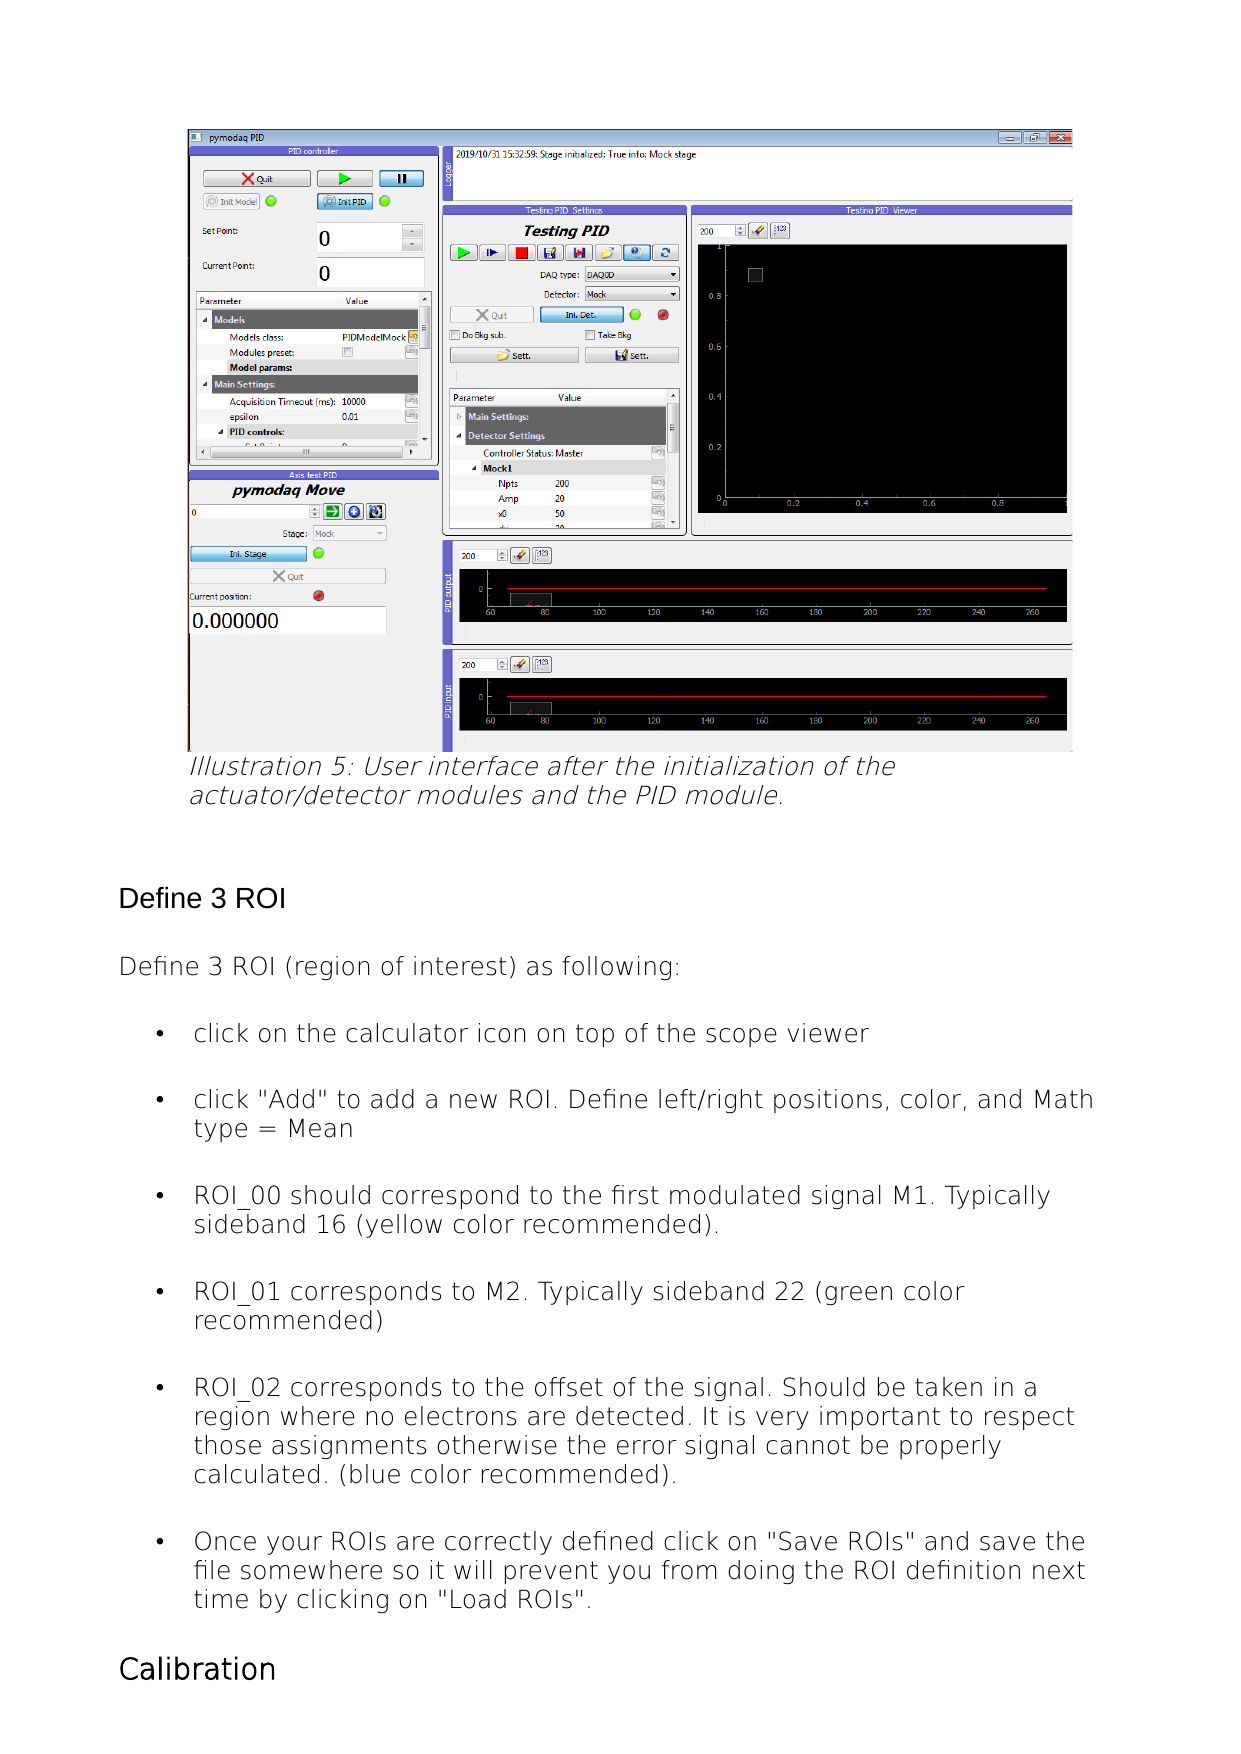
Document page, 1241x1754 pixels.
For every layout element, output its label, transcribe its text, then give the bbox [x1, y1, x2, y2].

text Illustration 5: User interface after the initialization of the actuator/detector modules and the PID module. [187, 752, 1072, 810]
subtitle Calibration [118, 1652, 1122, 1686]
subtitle ROI_02 corresponds to the offset of the signal. Should be taken in a region where no electrons are detected. It is very important to respect those assignments otherwise the error signal cannot be properly calculated. (blue color recommended). [156, 1373, 1122, 1489]
subtitle click on the calculator icon on top of the scope viewer [156, 1019, 1122, 1048]
subtitle click "Add" to add a new ROI. Define left/right positions, color, and Math type = Mean [156, 1085, 1122, 1144]
subtitle ROI_00 should correspond to the first modulated signal M1. Typically sideband 16 (yellow color recommended). [156, 1181, 1122, 1239]
subtitle Define 3 ROI [118, 881, 1122, 914]
subtitle Once your ROIs are correctly defined click on "Save ROIs" and save the file somewhere so it will prevent you from doing the ROI definition next time by clicking on "Load ROIs". [156, 1527, 1122, 1614]
subtitle Define 3 ROI (region of interest) as following: [118, 952, 1122, 981]
subtitle ROI_01 corresponds to M2. Typically sideband 22 (green color recommended) [156, 1277, 1122, 1335]
picture [187, 129, 1073, 752]
